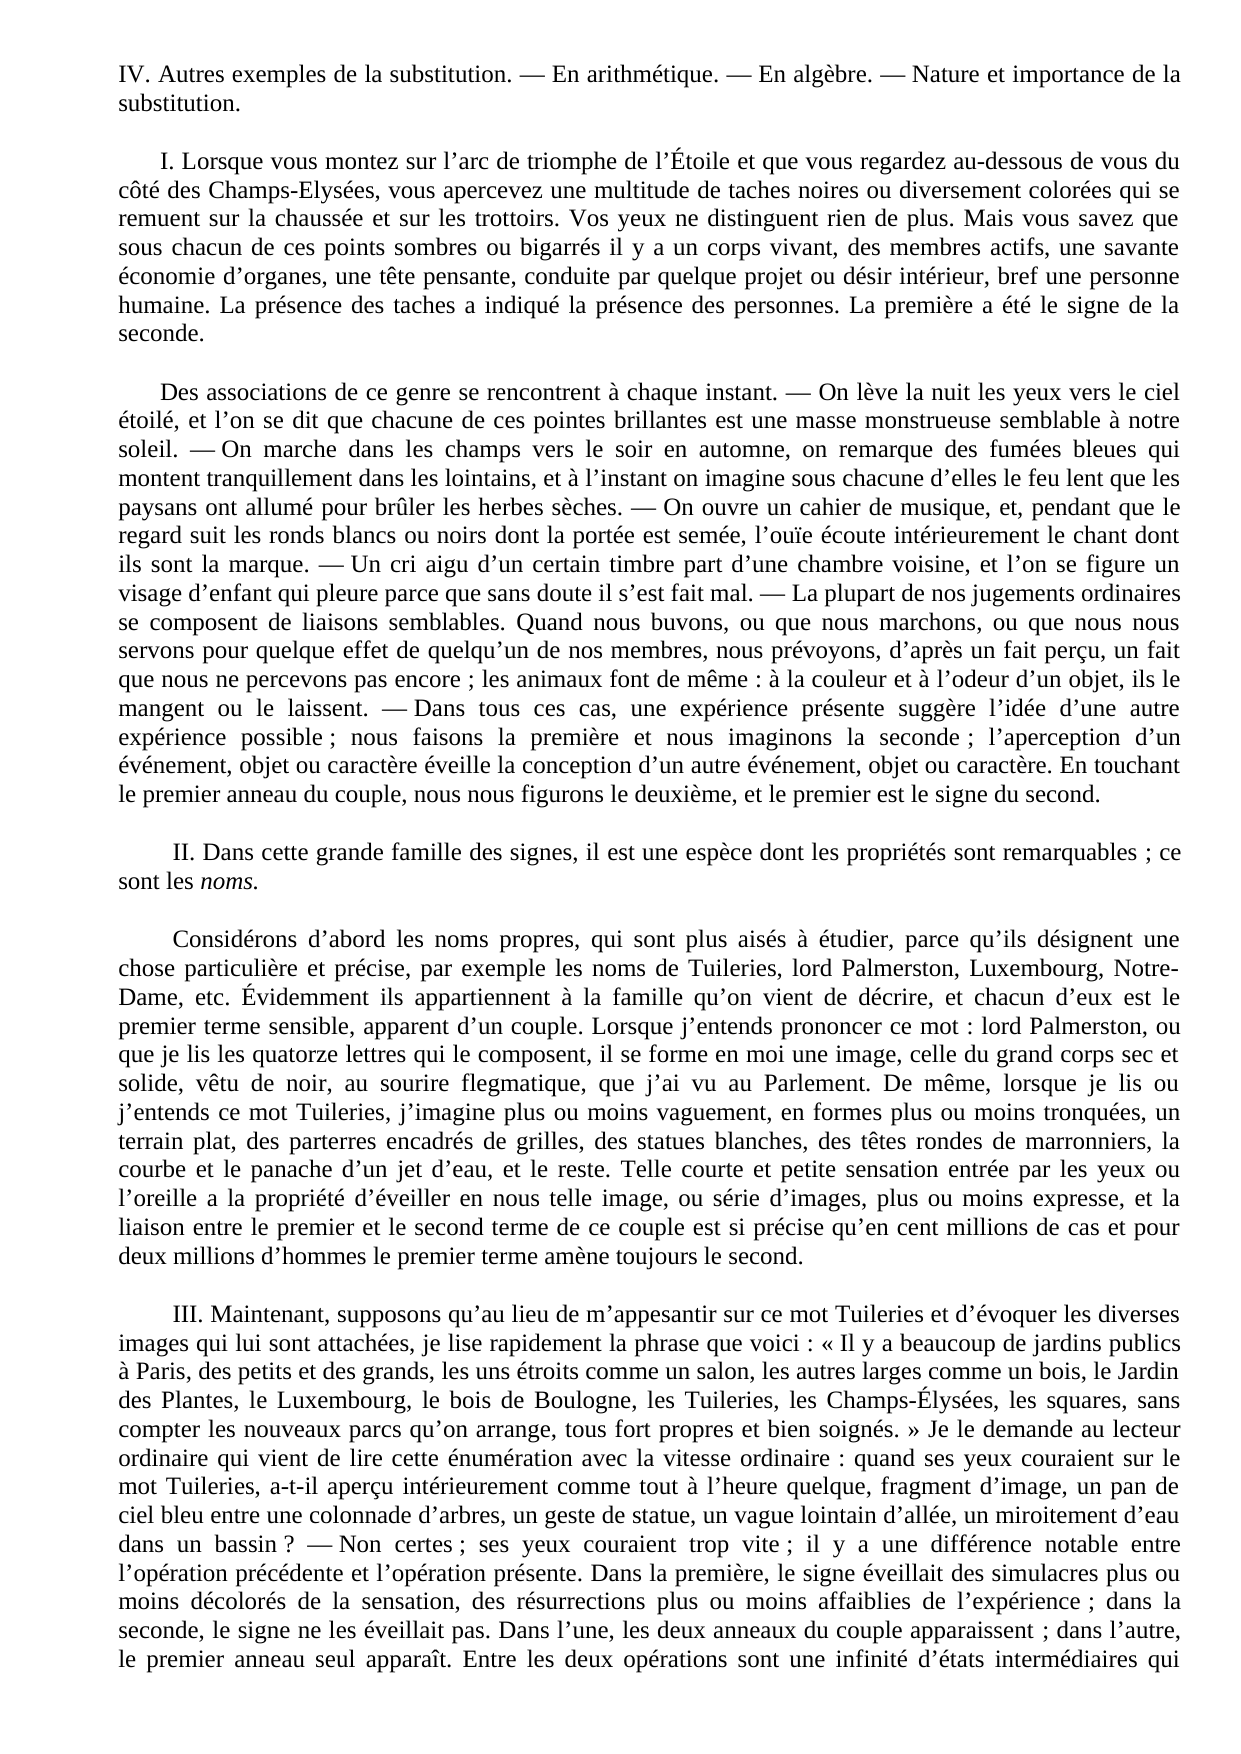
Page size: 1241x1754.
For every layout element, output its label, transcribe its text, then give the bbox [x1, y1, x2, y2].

text IV. Autres exemples de la substitution. — En arithmétique. — En algèbre. — Nature et importance de la substitution. [118, 59, 1181, 117]
text III. Maintenant, supposons qu’au lieu de m’appesantir sur ce mot Tuileries et d’évoquer les diverses images qui lui sont attachées, je lise rapidement la phrase que voici : « Il y a beaucoup de jardins publics à Paris, des petits et des grands, les uns étroits comme un salon, les autres larges comme un bois, le Jardin des Plantes, le Luxembourg, le bois de Boulogne, les Tuileries, les Champs-Élysées, les squares, sans compter les nouveaux parcs qu’on arrange, tous fort propres et bien soignés. » Je le demande au lecteur ordinaire qui vient de lire cette énumération avec la vitesse ordinaire : quand ses yeux couraient sur le mot Tuileries, a-t-il aperçu intérieurement comme tout à l’heure quelque, fragment d’image, un pan de ciel bleu entre une colonnade d’arbres, un geste de statue, un vague lointain d’allée, un miroitement d’eau dans un bassin ? — Non certes ; ses yeux couraient trop vite ; il y a une différence notable entre l’opération précédente et l’opération présente. Dans la première, le signe éveillait des simulacres plus ou moins décolorés de la sensation, des résurrections plus ou moins affaiblies de l’expérience ; dans la seconde, le signe ne les éveillait pas. Dans l’une, les deux anneaux du couple apparaissent ; dans l’autre, le premier anneau seul apparaît. Entre les deux opérations sont une infinité d’états intermédiaires qui [118, 1299, 1181, 1673]
text II. Dans cette grande famille des signes, il est une espèce dont les propriétés sont remarquables ; ce sont les noms. [118, 837, 1181, 895]
text I. Lorsque vous montez sur l’arc de triomphe de l’Étoile et que vous regardez au-dessous de vous du côté des Champs-Elysées, vous apercevez une multitude de taches noires ou diversement colorées qui se remuent sur la chaussée et sur les trottoirs. Vos yeux ne distinguent rien de plus. Mais vous savez que sous chacun de ces points sombres ou bigarrés il y a un corps vivant, des membres actifs, une savante économie d’organes, une tête pensante, conduite par quelque projet ou désir intérieur, bref une personne humaine. La présence des taches a indiqué la présence des personnes. La première a été le signe de la seconde. [118, 146, 1181, 347]
text Considérons d’abord les noms propres, qui sont plus aisés à étudier, parce qu’ils désignent une chose particulière et précise, par exemple les noms de Tuileries, lord Palmerston, Luxembourg, Notre-Dame, etc. Évidemment ils appartiennent à la famille qu’on vient de décrire, et chacun d’eux est le premier terme sensible, apparent d’un couple. Lorsque j’entends prononcer ce mot : lord Palmerston, ou que je lis les quatorze lettres qui le composent, il se forme en moi une image, celle du grand corps sec et solide, vêtu de noir, au sourire flegmatique, que j’ai vu au Parlement. De même, lorsque je lis ou j’entends ce mot Tuileries, j’imagine plus ou moins vaguement, en formes plus ou moins tronquées, un terrain plat, des parterres encadrés de grilles, des statues blanches, des têtes rondes de marronniers, la courbe et le panache d’un jet d’eau, et le reste. Telle courte et petite sensation entrée par les yeux ou l’oreille a la propriété d’éveiller en nous telle image, ou série d’images, plus ou moins expresse, et la liaison entre le premier et le second terme de ce couple est si précise qu’en cent millions de cas et pour deux millions d’hommes le premier terme amène toujours le second. [118, 924, 1181, 1269]
text Des associations de ce genre se rencontrent à chaque instant. — On lève la nuit les yeux vers le ciel étoilé, et l’on se dit que chacune de ces pointes brillantes est une masse monstrueuse semblable à notre soleil. — On marche dans les champs vers le soir en automne, on remarque des fumées bleues qui montent tranquillement dans les lointains, et à l’instant on imagine sous chacune d’elles le feu lent que les paysans ont allumé pour brûler les herbes sèches. — On ouvre un cahier de musique, et, pendant que le regard suit les ronds blancs ou noirs dont la portée est semée, l’ouïe écoute intérieurement le chant dont ils sont la marque. — Un cri aigu d’un certain timbre part d’une chambre voisine, et l’on se figure un visage d’enfant qui pleure parce que sans doute il s’est fait mal. — La plupart de nos jugements ordinaires se composent de liaisons semblables. Quand nous buvons, ou que nous marchons, ou que nous nous servons pour quelque effet de quelqu’un de nos membres, nous prévoyons, d’après un fait perçu, un fait que nous ne percevons pas encore ; les animaux font de même : à la couleur et à l’odeur d’un objet, ils le mangent ou le laissent. — Dans tous ces cas, une expérience présente suggère l’idée d’une autre expérience possible ; nous faisons la première et nous imaginons la seconde ; l’aperception d’un événement, objet ou caractère éveille la conception d’un autre événement, objet ou caractère. En touchant le premier anneau du couple, nous nous figurons le deuxième, et le premier est le signe du second. [118, 377, 1181, 808]
